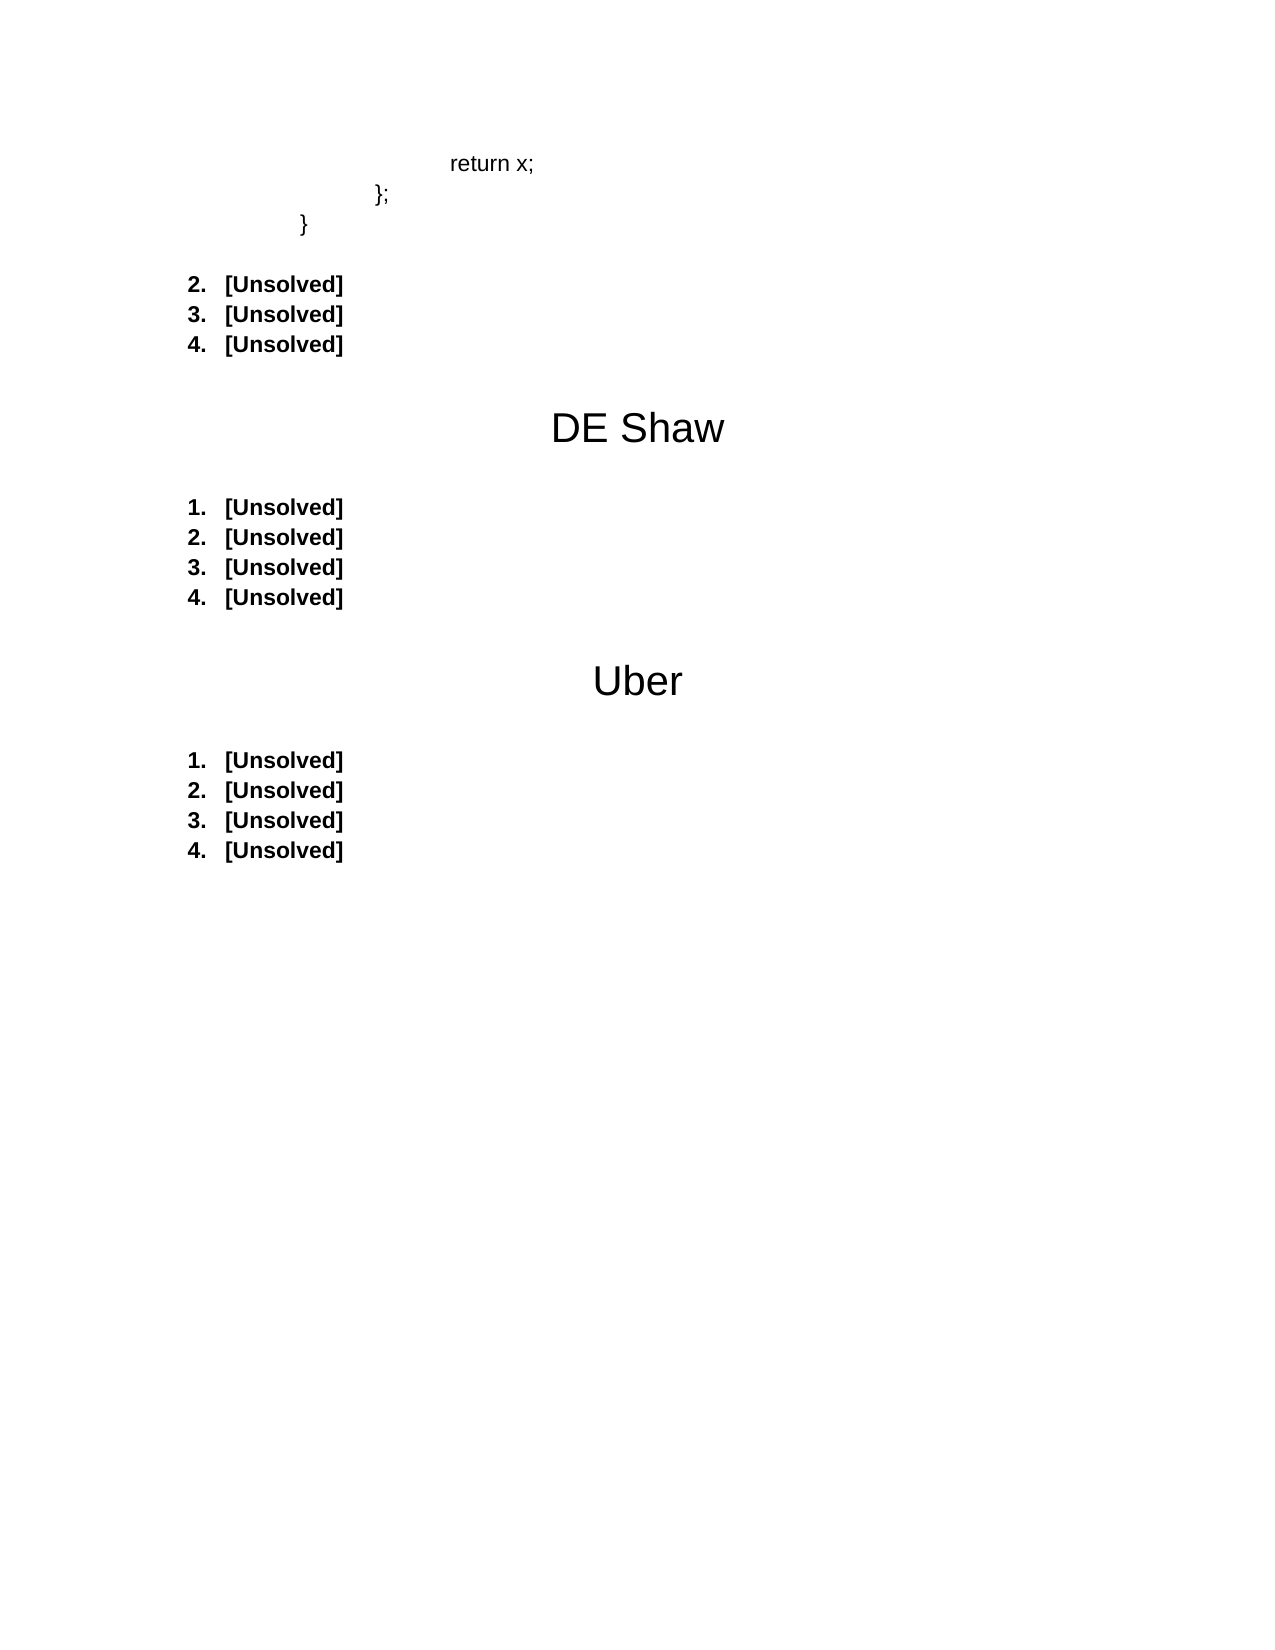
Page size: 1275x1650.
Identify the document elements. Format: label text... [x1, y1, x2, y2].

list [Unsolved] [187, 524, 1125, 550]
list [Unsolved] [187, 777, 1125, 803]
list [Unsolved] [187, 837, 1125, 864]
list [Unsolved] [187, 807, 1125, 834]
list [Unsolved] [187, 301, 1125, 327]
list [Unsolved] [187, 554, 1125, 581]
list [Unsolved] [187, 271, 1125, 297]
list [Unsolved] [187, 494, 1125, 520]
list [Unsolved] [187, 584, 1125, 611]
list [Unsolved] [187, 747, 1125, 773]
subtitle DE Shaw [150, 403, 1125, 451]
list return x; }; } [187, 150, 1125, 267]
subtitle Uber [150, 656, 1125, 704]
list [Unsolved] [187, 331, 1125, 358]
